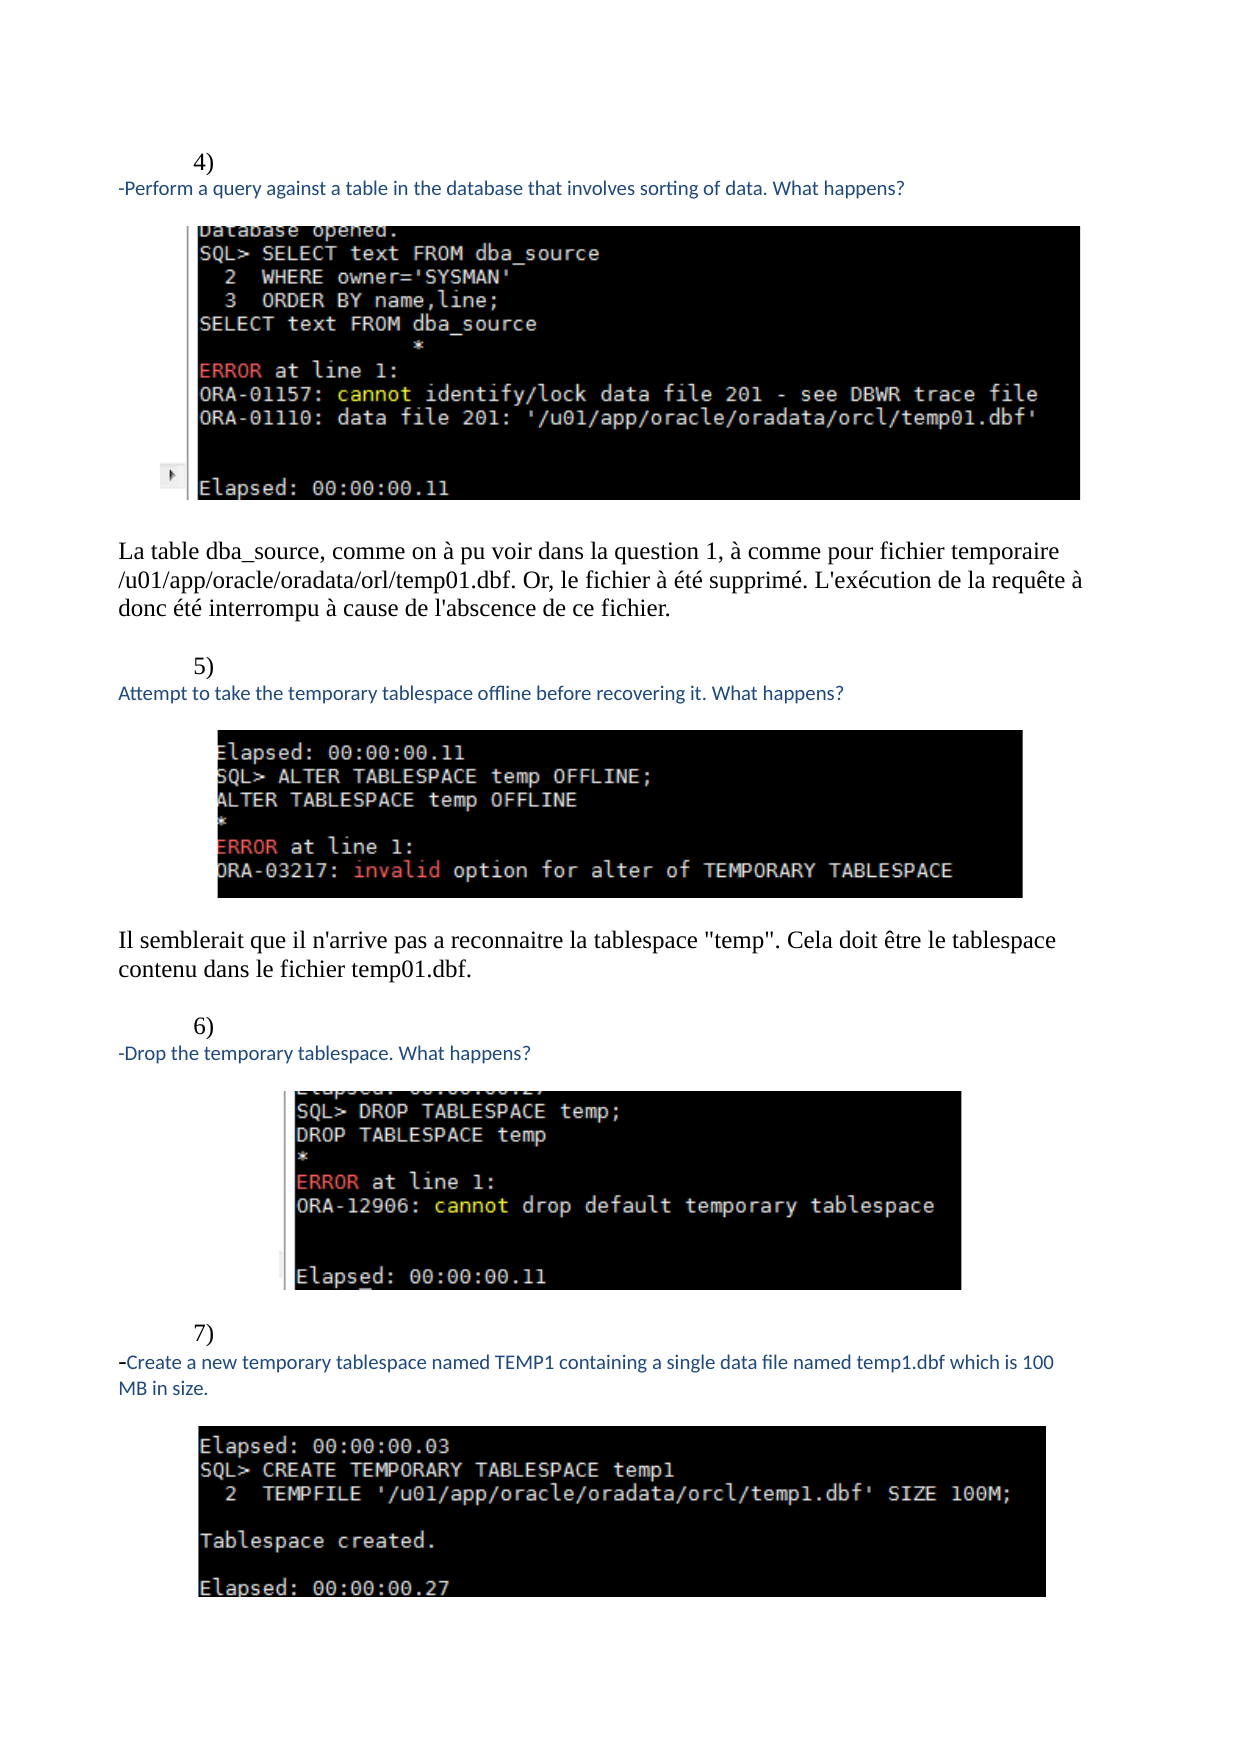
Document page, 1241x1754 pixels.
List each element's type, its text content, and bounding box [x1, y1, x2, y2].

text 6) [118, 1011, 1122, 1040]
text 4) [118, 147, 1122, 176]
text MB in size. [118, 1375, 1122, 1401]
text 7) [118, 1318, 1122, 1346]
text La table dba_source, comme on à pu voir dans la question 1, à comme pour fichier temporaire /u01/app/oracle/oradata/orl/temp01.dbf. Or, le fichier à été supprimé. L'exécution de la requête à donc été interrompu à cause de l'abscence de ce fichier. [118, 536, 1122, 622]
text -Drop the temporary tablespace. What happens? [118, 1040, 1122, 1066]
text -Perform a query against a table in the database that involves sorting of data. What happens? [118, 176, 1122, 201]
picture [217, 730, 1023, 898]
picture [278, 1091, 962, 1290]
picture [194, 1426, 1046, 1597]
text 5) [118, 651, 1122, 680]
picture [159, 226, 1081, 500]
text Attempt to take the temporary tablespace offline before recovering it. What happens? [118, 680, 1122, 705]
text -Create a new temporary tablespace named TEMP1 containing a single data file named temp1.dbf which is 100 [118, 1346, 1122, 1375]
text Il semblerait que il n'arrive pas a reconnaitre la tablespace "temp". Cela doit être le tablespace contenu dans le fichier temp01.dbf. [118, 925, 1122, 983]
